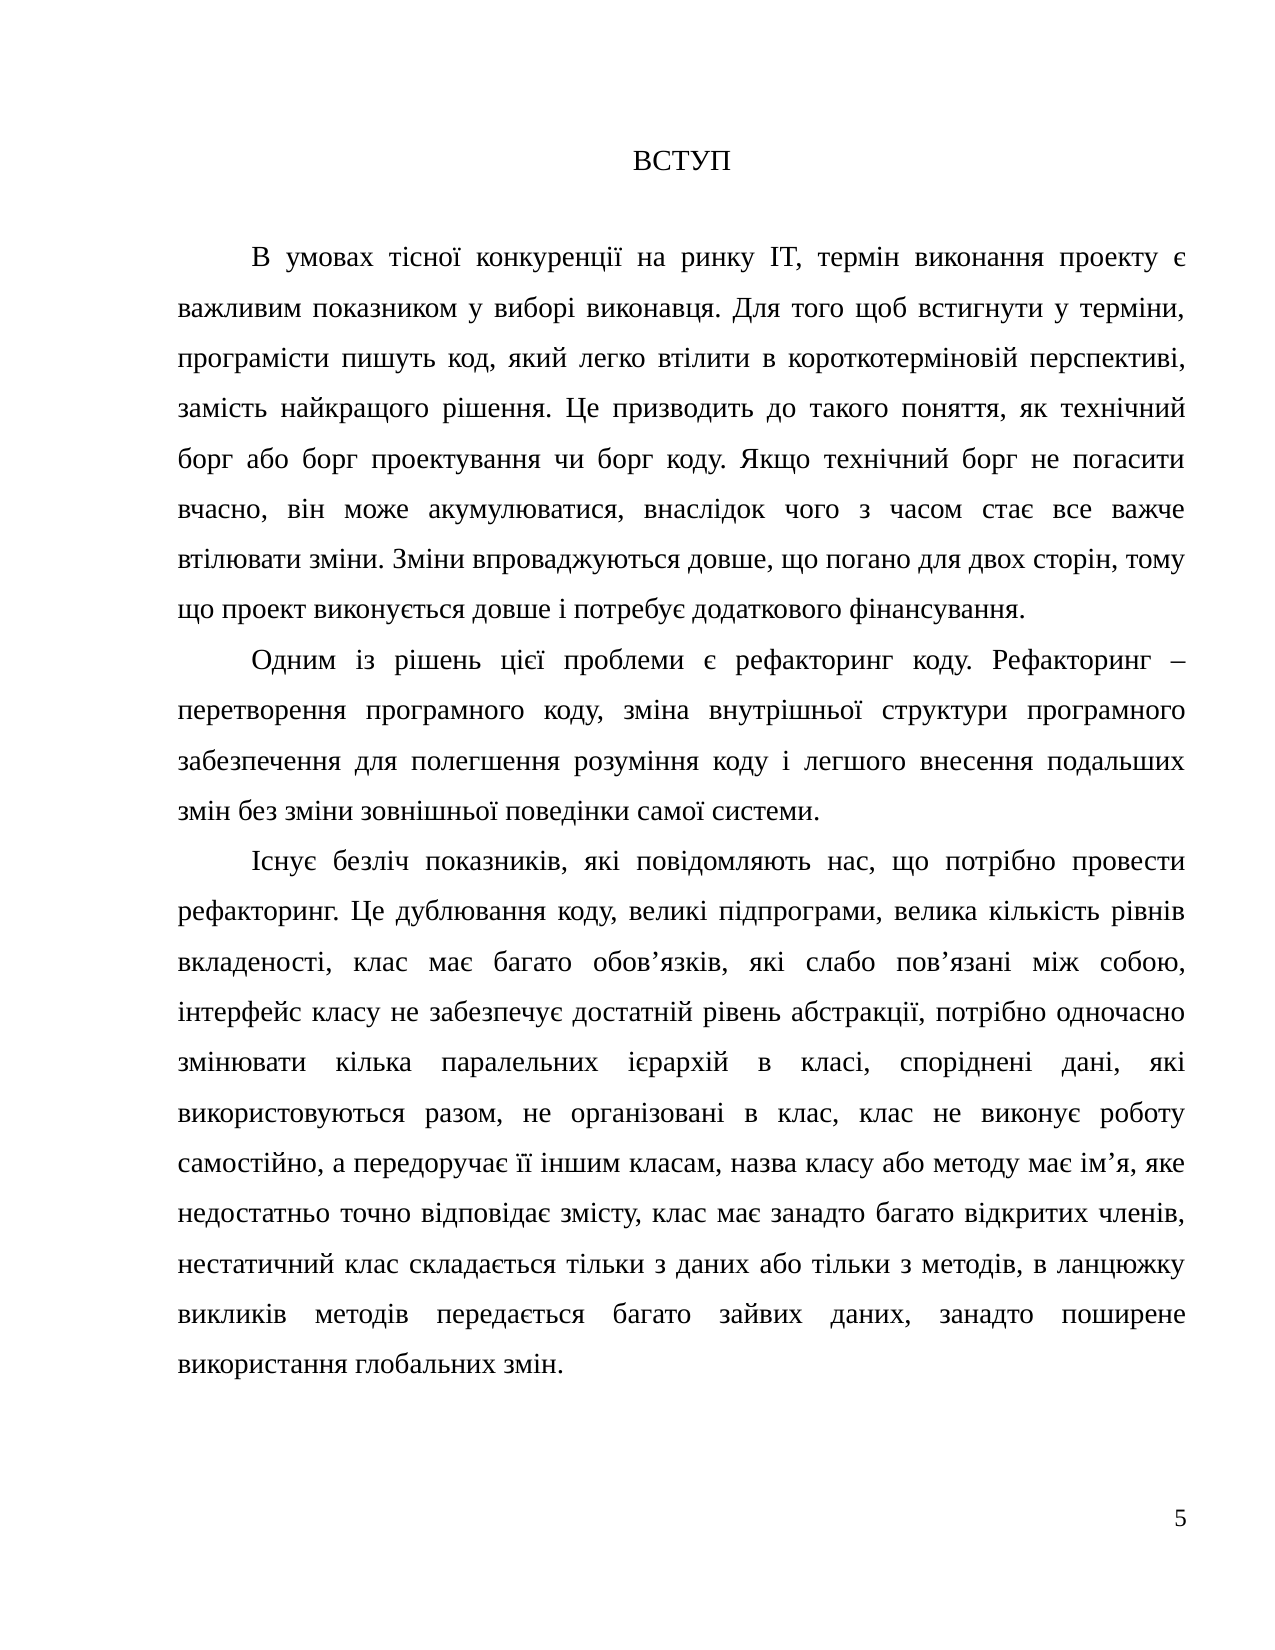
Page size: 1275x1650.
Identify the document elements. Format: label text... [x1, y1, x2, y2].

text В умовах тісної конкуренції на ринку IT, термін виконання проекту є важливим показником у виборі виконавця. Для того щоб встигнути у терміни, програмісти пишуть код, який легко втілити в короткотерміновій перспективі, замість найкращого рішення. Це призводить до такого поняття, як технічний борг або борг проектування чи борг коду. Якщо технічний борг не погасити вчасно, він може акумулюватися, внаслідок чого з часом стає все важче втілювати зміни. Зміни впроваджуються довше, що погано для двох сторін, тому що проект виконується довше і потребує додаткового фінансування. [177, 239, 1186, 625]
subtitle ВСТУП [177, 143, 1186, 177]
text Одним із рішень цієї проблеми є рефакторинг коду. Рефакторинг – перетворення програмного коду, зміна внутрішньої структури програмного забезпечення для полегшення розуміння коду і легшого внесення подальших змін без зміни зовнішньої поведінки самої системи. [177, 642, 1186, 826]
text Існує безліч показників, які повідомляють нас, що потрібно провести рефакторинг. Це дублювання коду, великі підпрограми, велика кількість рівнів вкладеності, клас має багато обов’язків, які слабо пов’язані між собою, інтерфейс класу не забезпечує достатній рівень абстракції, потрібно одночасно змінювати кілька паралельних ієрархій в класі, споріднені дані, які використовуються разом, не організовані в клас, клас не виконує роботу самостійно, а передоручає її іншим класам, назва класу або методу має ім’я, яке недостатньо точно відповідає змісту, клас має занадто багато відкритих членів, нестатичний клас складається тільки з даних або тільки з методів, в ланцюжку викликів методів передається багато зайвих даних, занадто поширене використання глобальних змін. [177, 843, 1186, 1380]
